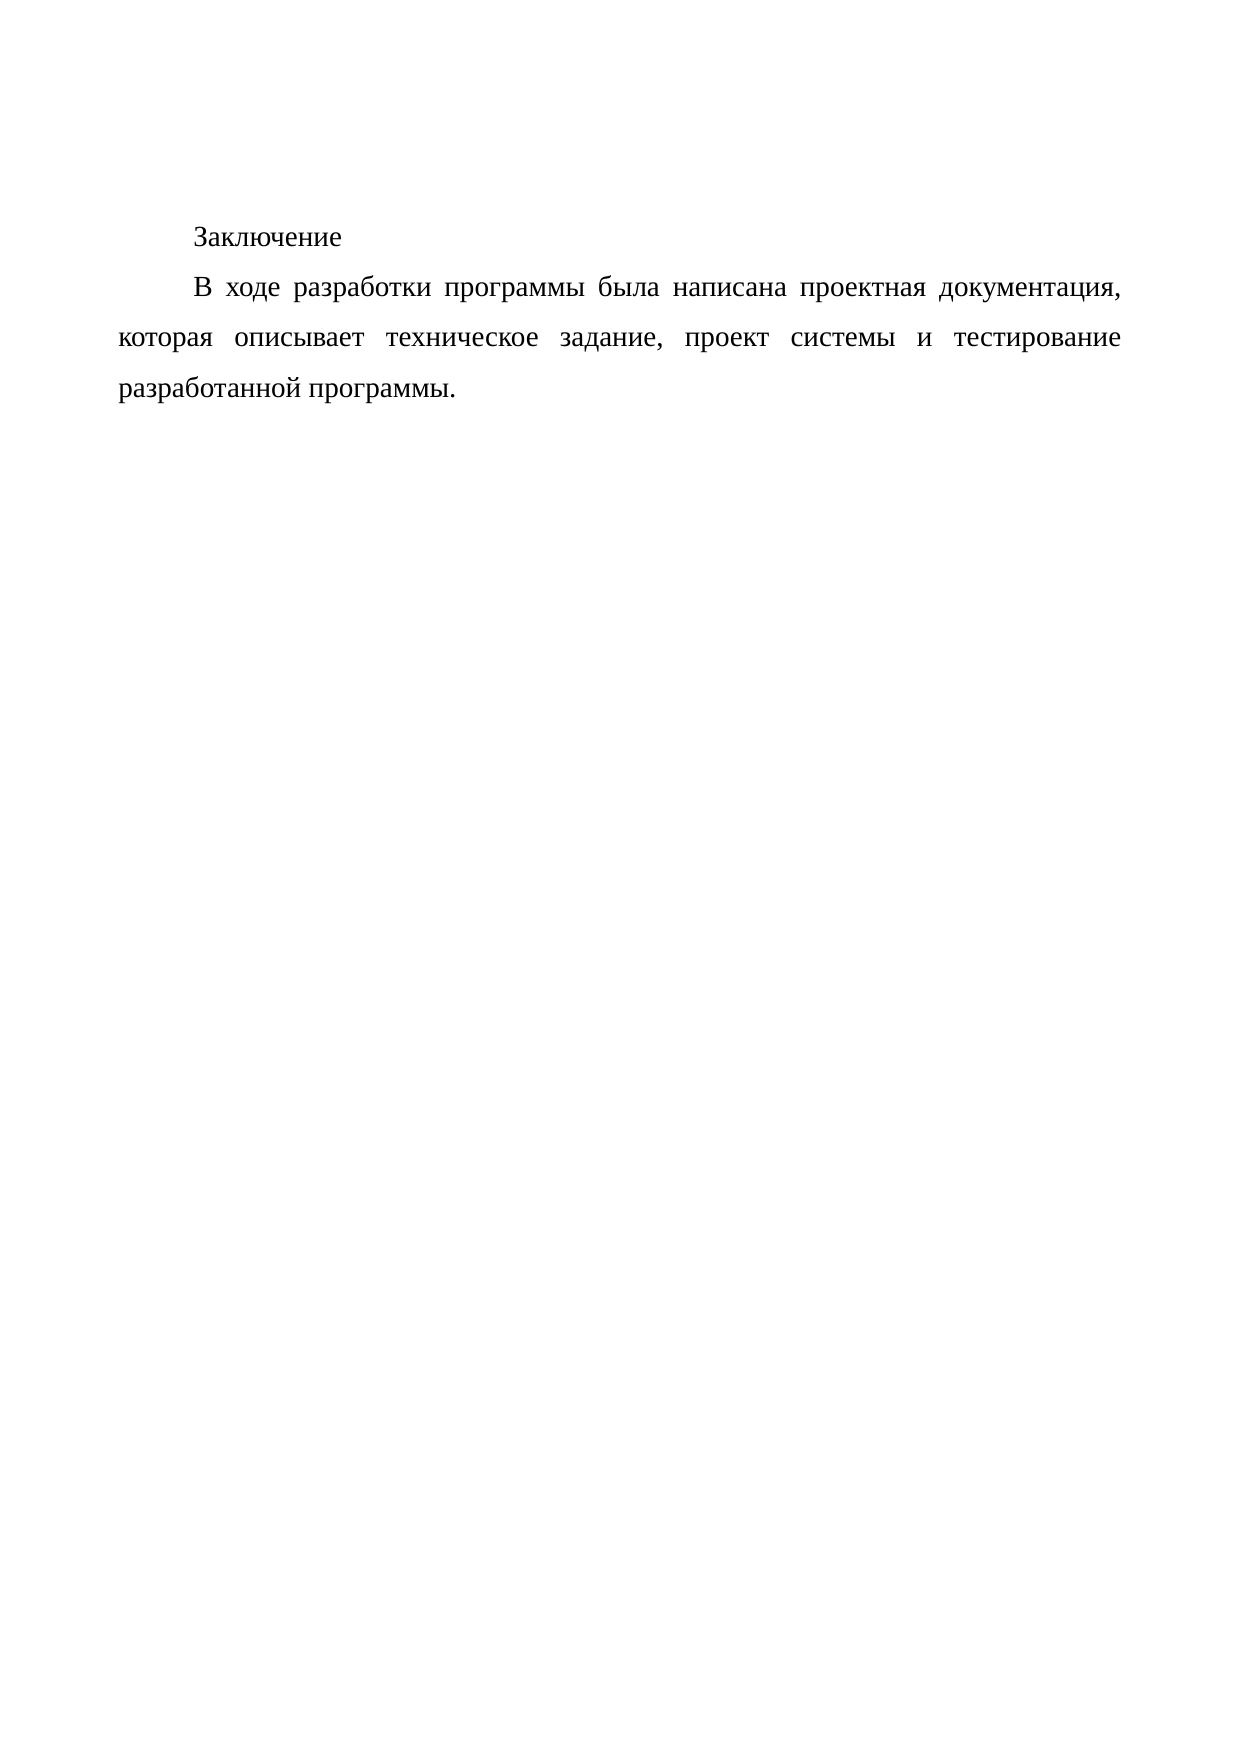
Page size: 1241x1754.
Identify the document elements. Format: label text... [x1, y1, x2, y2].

text В ходе разработки программы была написана проектная документация, которая описывает техническое задание, проект системы и тестирование разработанной программы. [118, 269, 1122, 403]
text Заключение [118, 219, 1122, 252]
